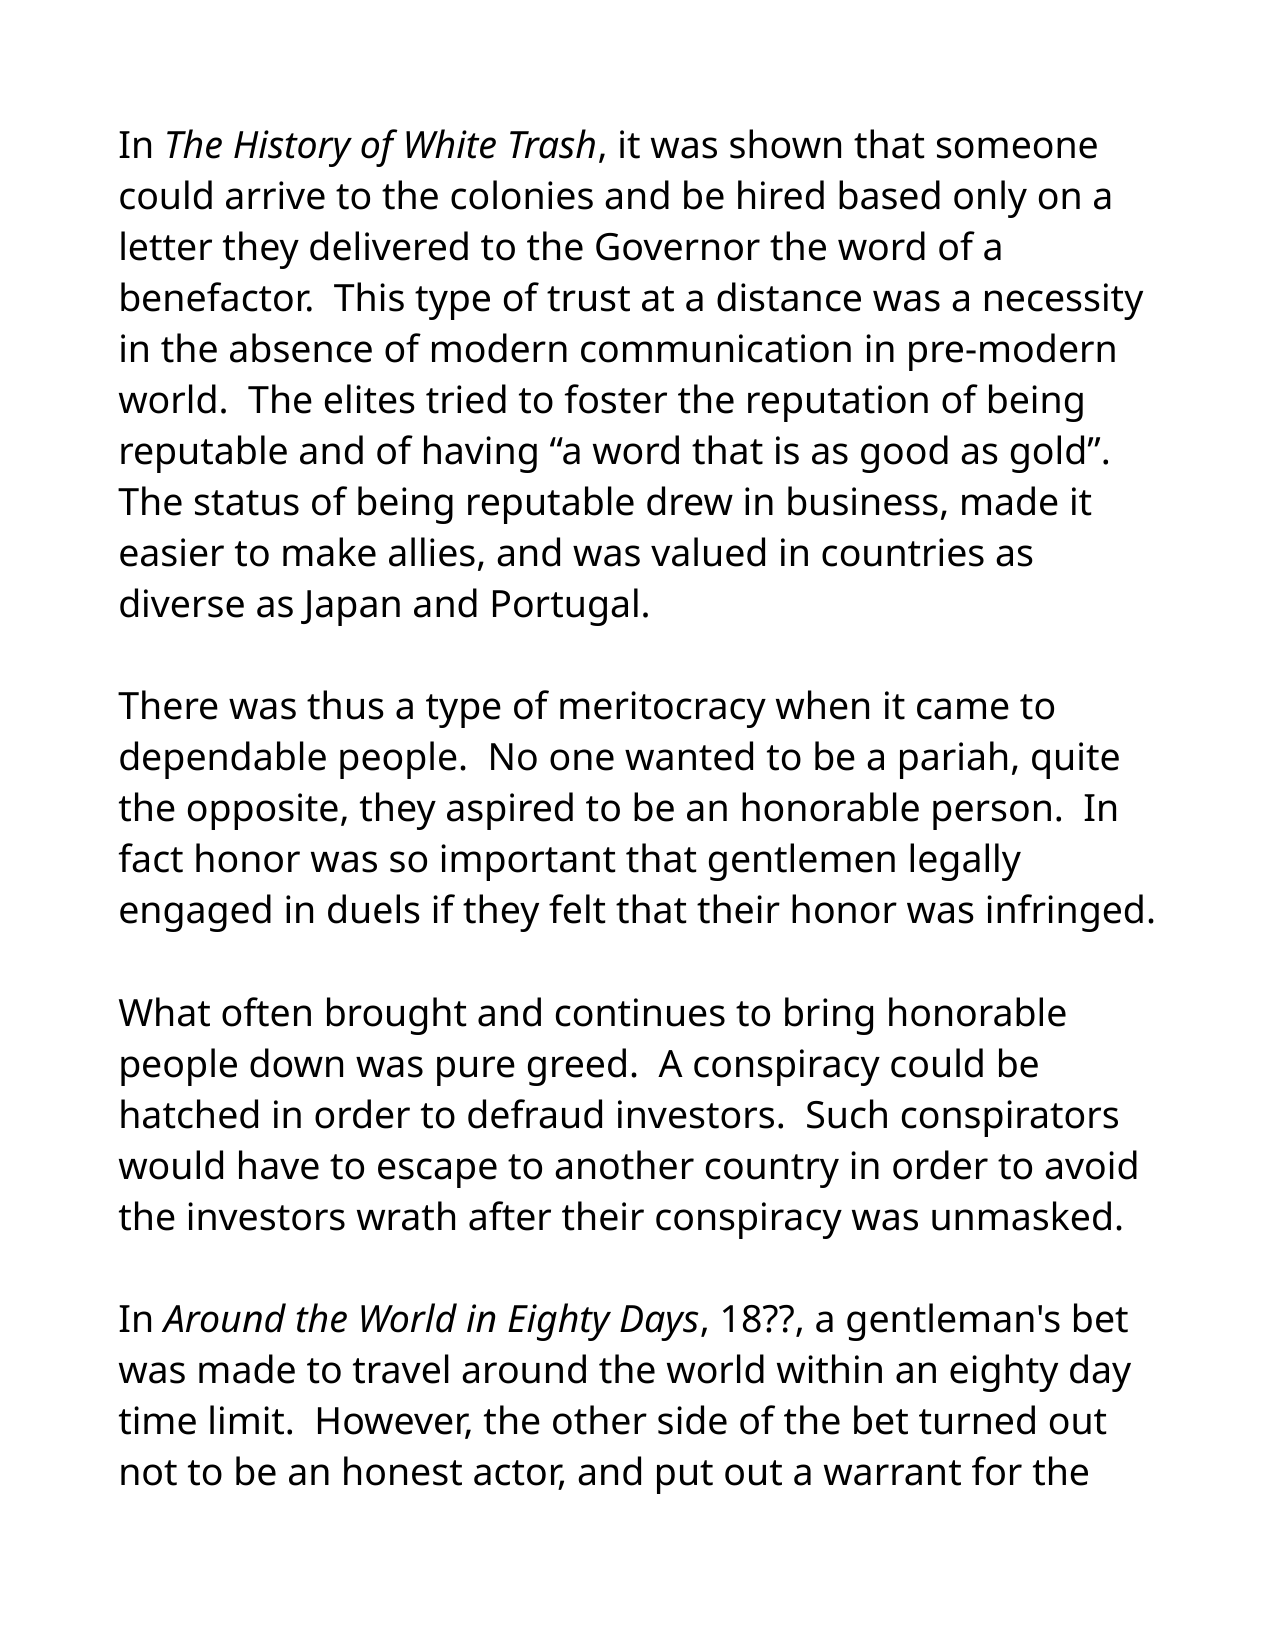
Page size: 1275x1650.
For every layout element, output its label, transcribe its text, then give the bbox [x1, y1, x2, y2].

text In The History of White Trash, it was shown that someone could arrive to the colonies and be hired based only on a letter they delivered to the Governor the word of a benefactor. This type of trust at a distance was a necessity in the absence of modern communication in pre-modern world. The elites tried to foster the reputation of being reputable and of having “a word that is as good as gold”. The status of being reputable drew in business, made it easier to make allies, and was valued in countries as diverse as Japan and Portugal. [118, 118, 1157, 628]
text In Around the World in Eighty Days, 18??, a gentleman's bet was made to travel around the world within an eighty day time limit. However, the other side of the bet turned out not to be an honest actor, and put out a warrant for the [118, 1292, 1157, 1496]
text What often brought and continues to bring honorable people down was pure greed. A conspiracy could be hatched in order to defraud investors. Such conspirators would have to escape to another country in order to avoid the investors wrath after their conspiracy was unmasked. [118, 986, 1157, 1241]
text There was thus a type of meritocracy when it came to dependable people. No one wanted to be a pariah, quite the opposite, they aspired to be an honorable person. In fact honor was so important that gentlemen legally engaged in duels if they felt that their honor was infringed. [118, 679, 1157, 935]
